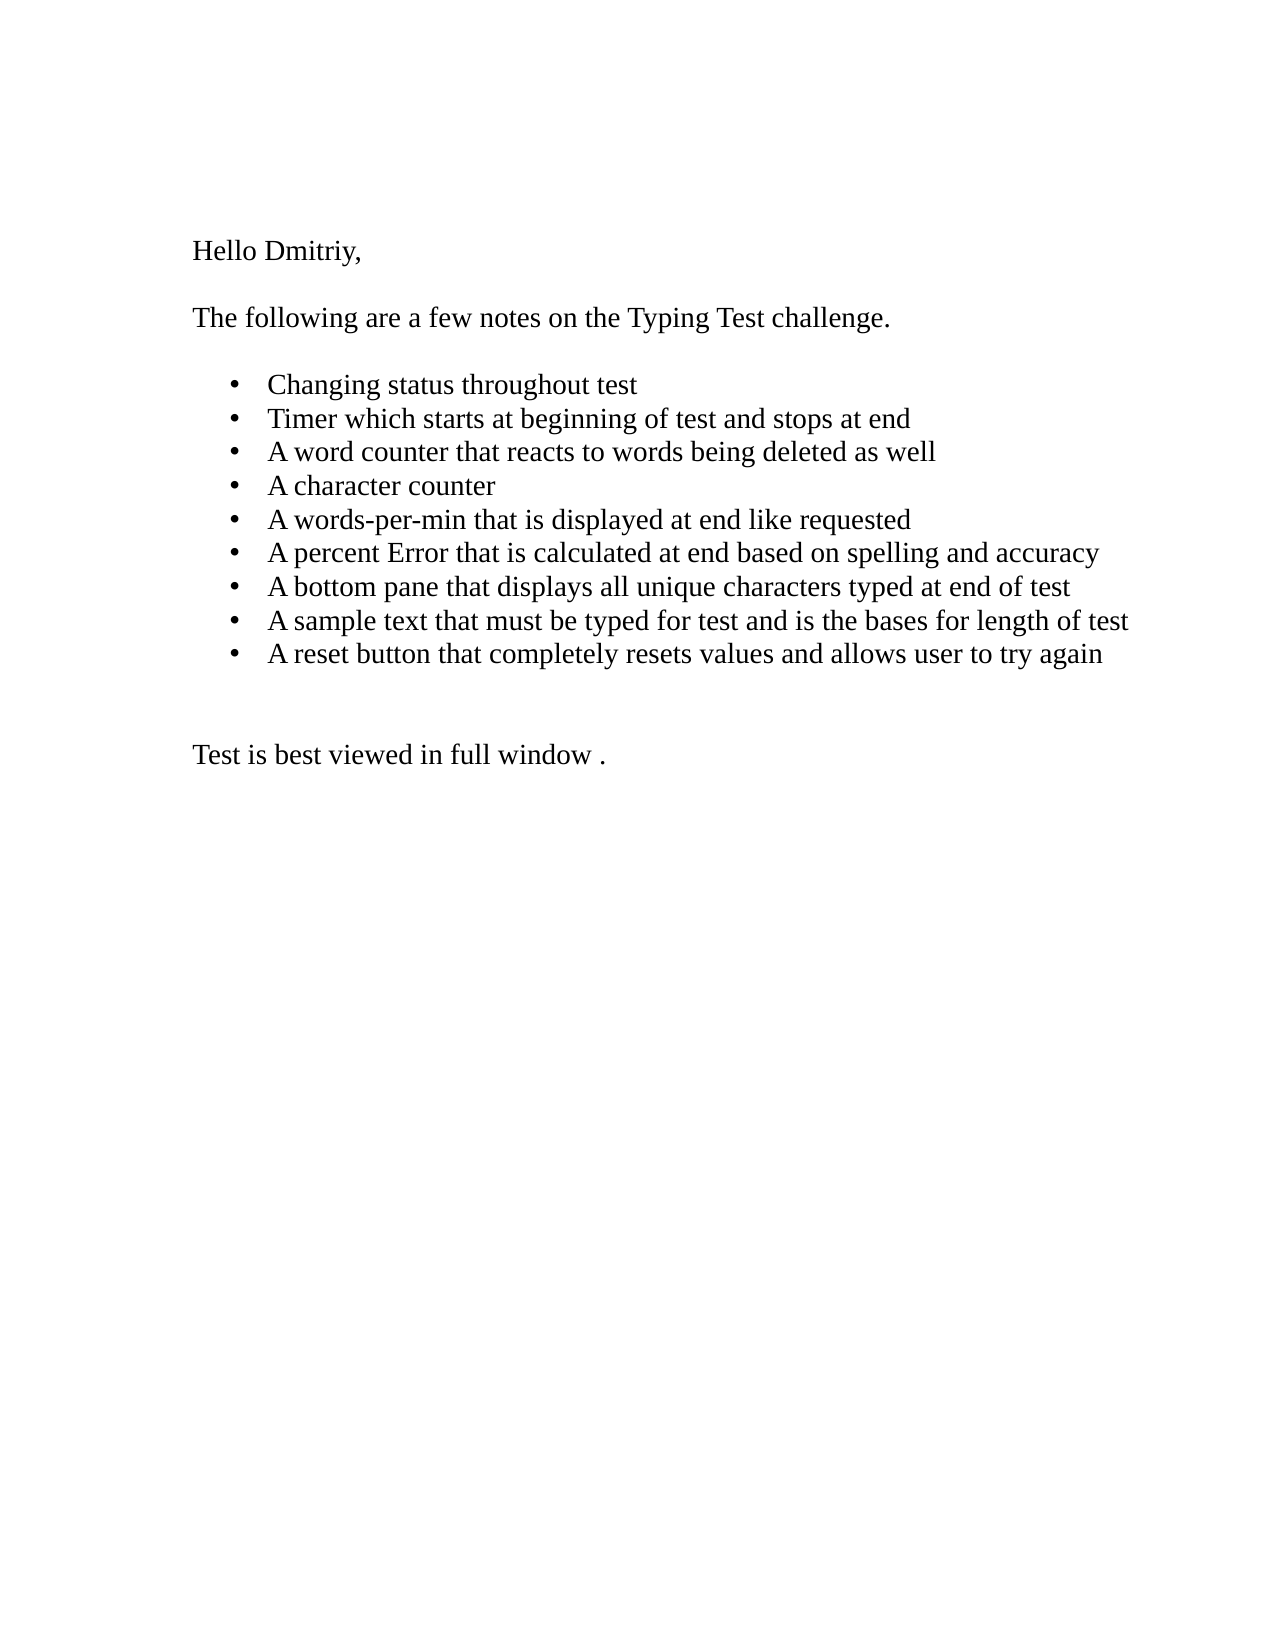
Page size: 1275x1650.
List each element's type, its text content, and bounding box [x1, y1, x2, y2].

list A sample text that must be typed for test and is the bases for length of test [229, 603, 1157, 636]
list Timer which starts at beginning of test and stops at end [229, 401, 1157, 434]
list Changing status throughout test [229, 367, 1157, 401]
list A reset button that completely resets values and allows user to try again [229, 636, 1157, 670]
text Test is best viewed in full window . [118, 737, 1157, 771]
list A word counter that reacts to words being deleted as well [229, 434, 1157, 468]
text The following are a few notes on the Typing Test challenge. [118, 300, 1157, 334]
list A character counter [229, 468, 1157, 502]
list A bottom pane that displays all unique characters typed at end of test [229, 569, 1157, 603]
text Hello Dmitriy, [118, 233, 1157, 267]
list A percent Error that is calculated at end based on spelling and accuracy [229, 536, 1157, 569]
list A words-per-min that is displayed at end like requested [229, 502, 1157, 536]
